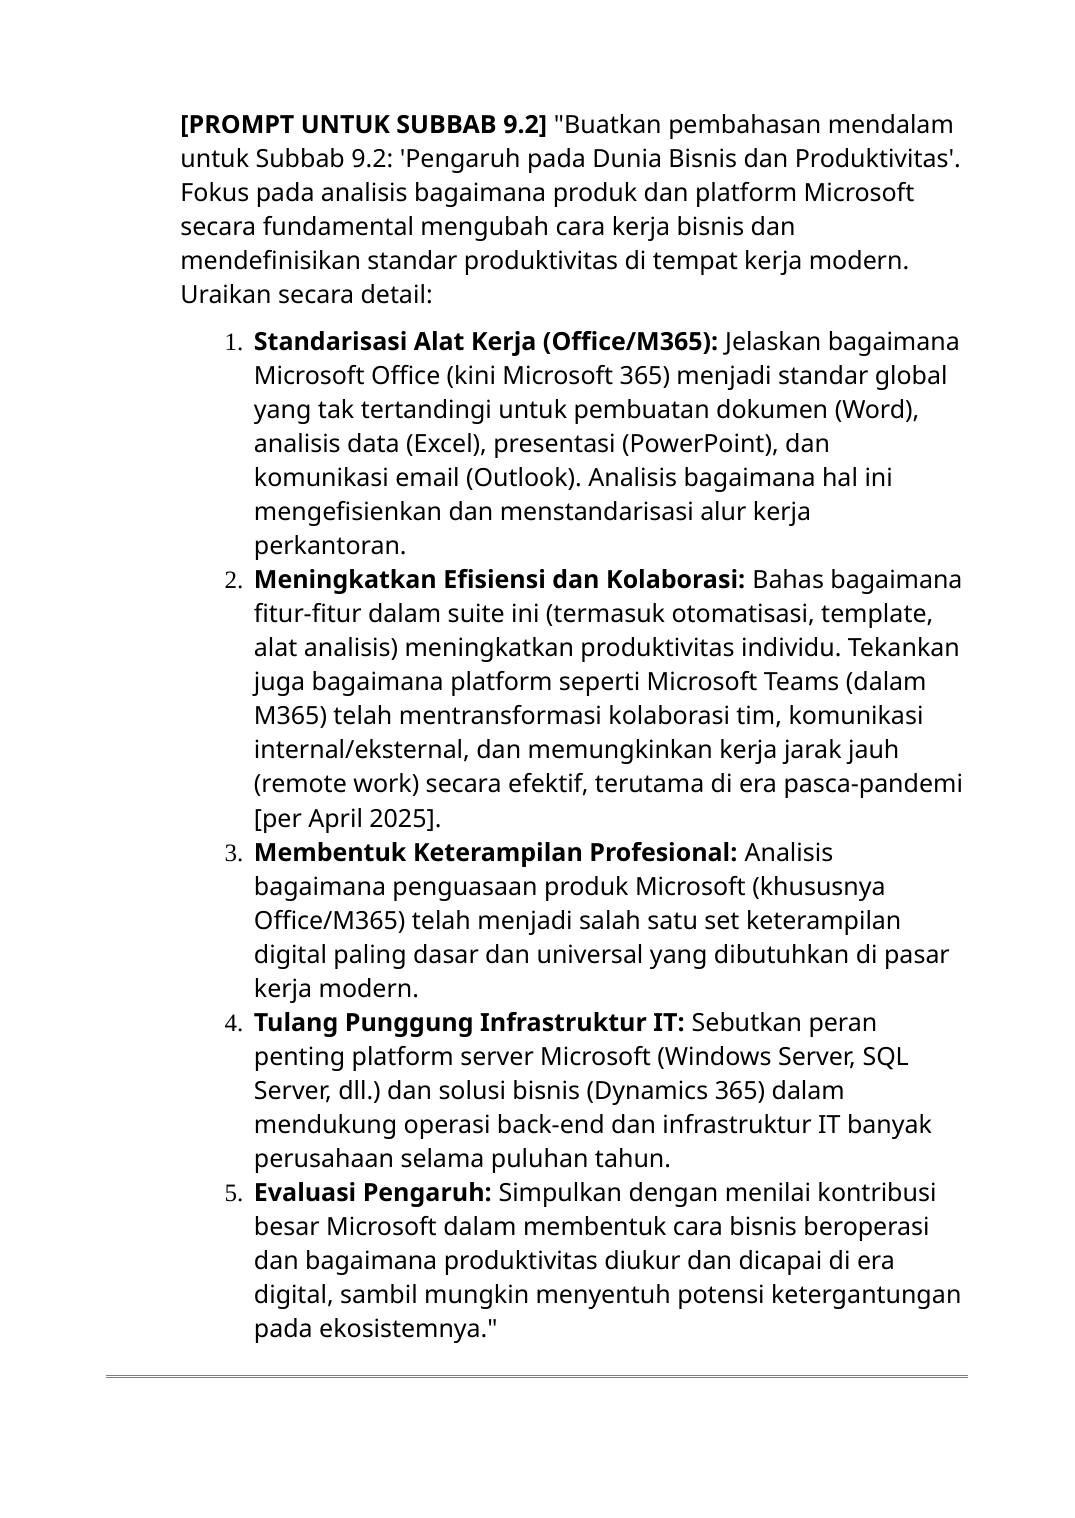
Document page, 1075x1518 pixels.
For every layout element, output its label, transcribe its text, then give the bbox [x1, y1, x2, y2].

list Meningkatkan Efisiensi dan Kolaborasi: Bahas bagaimana fitur-fitur dalam suite ini (termasuk otomatisasi, template, alat analisis) meningkatkan produktivitas individu. Tekankan juga bagaimana platform seperti Microsoft Teams (dalam M365) telah mentransformasi kolaborasi tim, komunikasi internal/eksternal, dan memungkinkan kerja jarak jauh (remote work) secara efektif, terutama di era pasca-pandemi [per April 2025]. [224, 562, 968, 834]
list Evaluasi Pengaruh: Simpulkan dengan menilai kontribusi besar Microsoft dalam membentuk cara bisnis beroperasi dan bagaimana produktivitas diukur dan dicapai di era digital, sambil mungkin menyentuh potensi ketergantungan pada ekosistemnya." [224, 1175, 968, 1345]
list Tulang Punggung Infrastruktur IT: Sebutkan peran penting platform server Microsoft (Windows Server, SQL Server, dll.) dan solusi bisnis (Dynamics 365) dalam mendukung operasi back-end dan infrastruktur IT banyak perusahaan selama puluhan tahun. [224, 1004, 968, 1175]
list Membentuk Keterampilan Profesional: Analisis bagaimana penguasaan produk Microsoft (khususnya Office/M365) telah menjadi salah satu set keterampilan digital paling dasar dan universal yang dibutuhkan di pasar kerja modern. [224, 834, 968, 1004]
list Standarisasi Alat Kerja (Office/M365): Jelaskan bagaimana Microsoft Office (kini Microsoft 365) menjadi standar global yang tak tertandingi untuk pembuatan dokumen (Word), analisis data (Excel), presentasi (PowerPoint), dan komunikasi email (Outlook). Analisis bagaimana hal ini mengefisienkan dan menstandarisasi alur kerja perkantoran. [224, 323, 968, 562]
list [PROMPT UNTUK SUBBAB 9.2] "Buatkan pembahasan mendalam untuk Subbab 9.2: 'Pengaruh pada Dunia Bisnis dan Produktivitas'. Fokus pada analisis bagaimana produk dan platform Microsoft secara fundamental mengubah cara kerja bisnis dan mendefinisikan standar produktivitas di tempat kerja modern. Uraikan secara detail: [151, 106, 968, 311]
